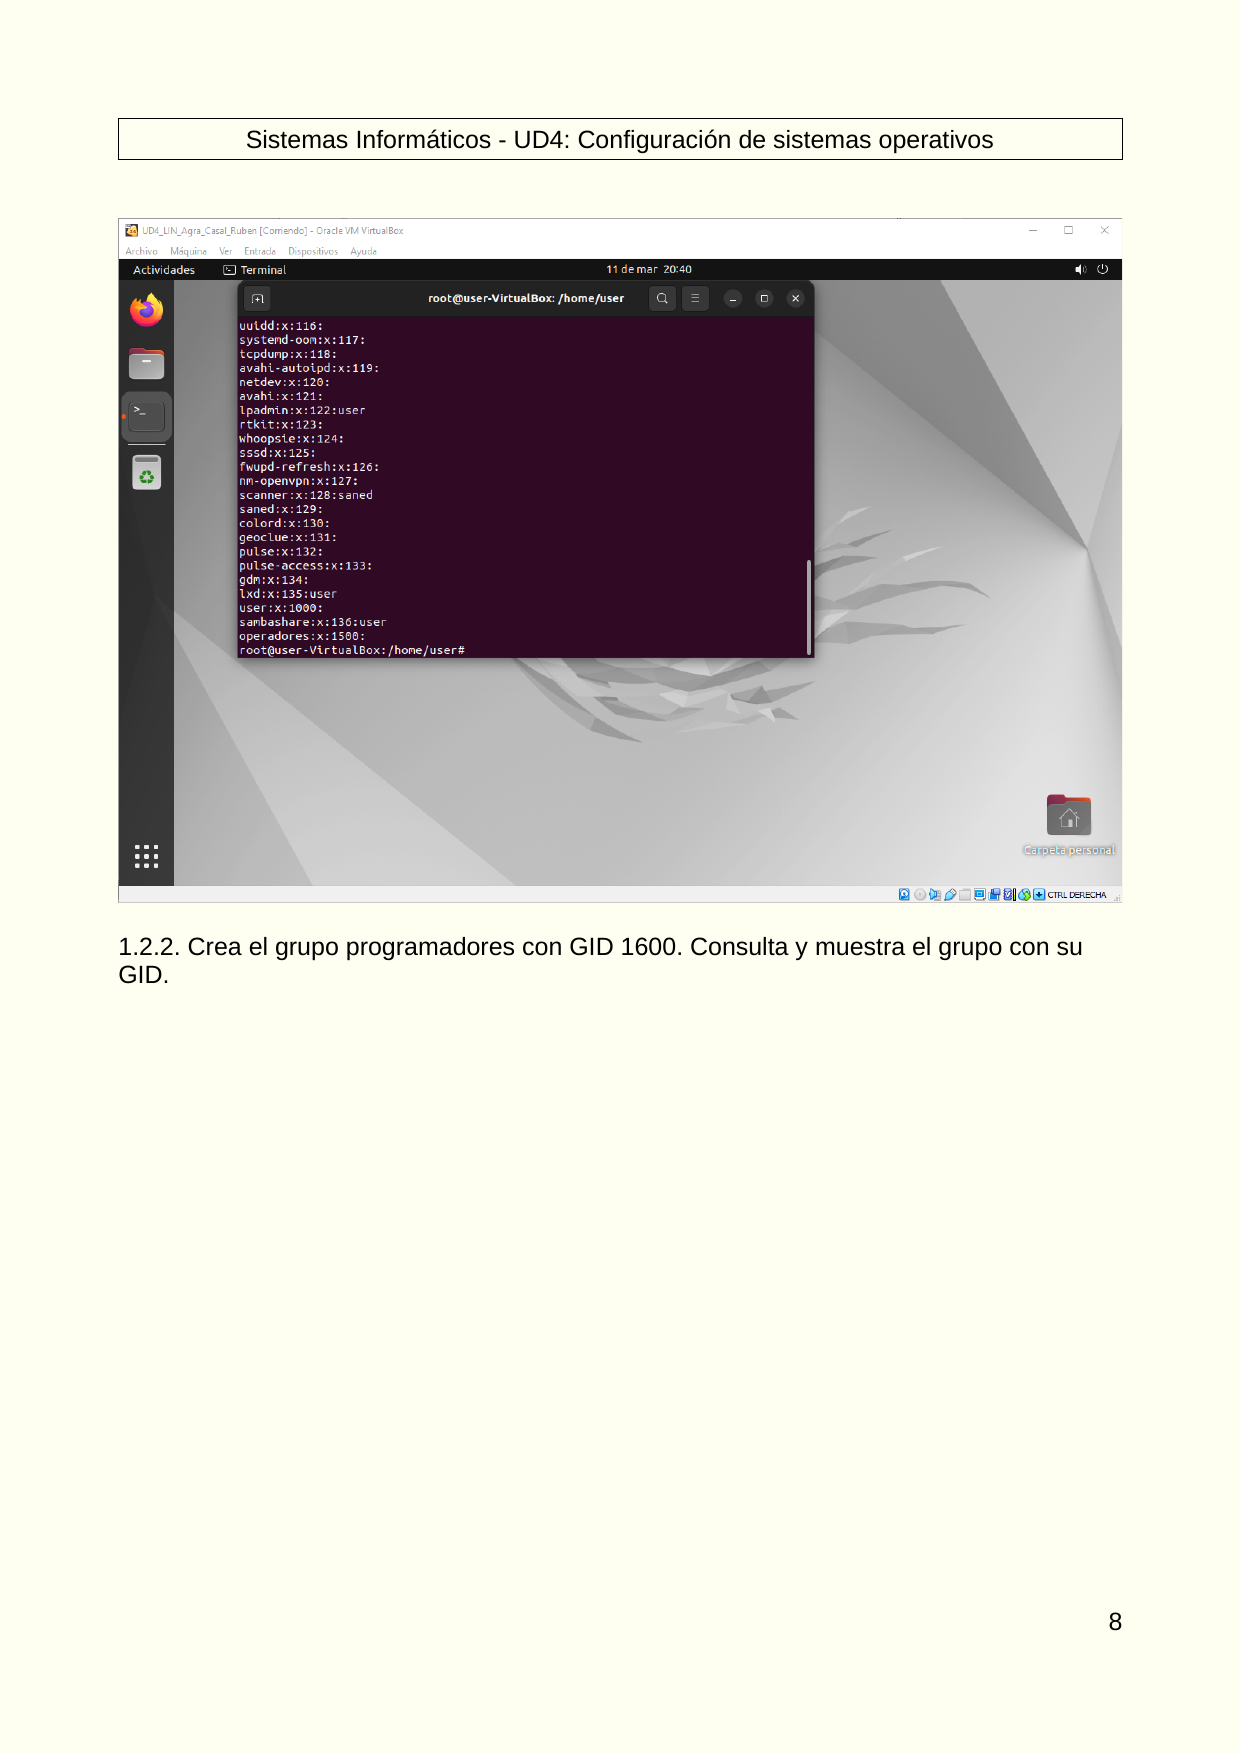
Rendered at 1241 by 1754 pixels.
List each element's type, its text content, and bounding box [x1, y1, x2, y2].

picture [118, 218, 1123, 903]
text 1.2.2. Crea el grupo programadores con GID 1600. Consulta y muestra el grupo con su GID. [118, 932, 1122, 989]
